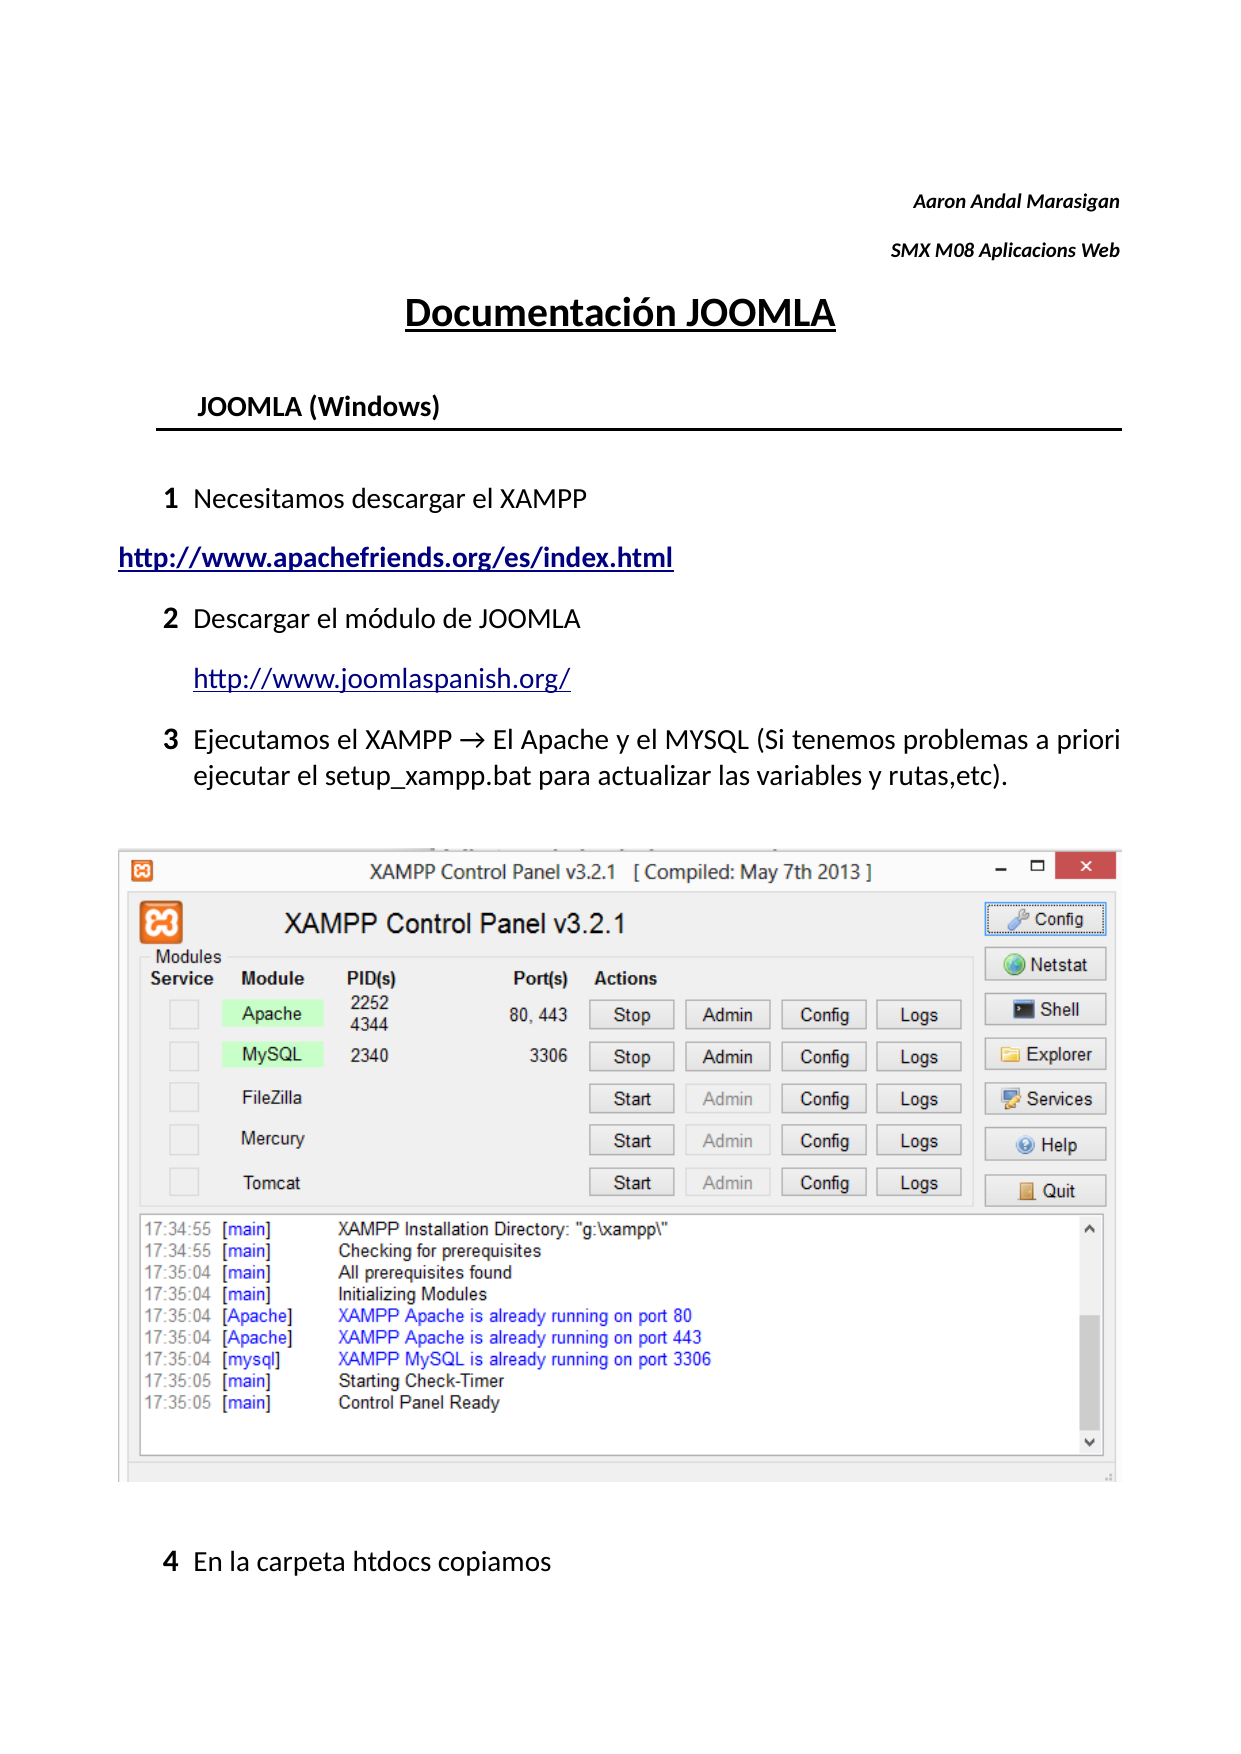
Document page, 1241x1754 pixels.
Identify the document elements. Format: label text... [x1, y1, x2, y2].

list Necesitamos descargar el XAMPP [156, 478, 1122, 516]
list JOOMLA (Windows) [156, 384, 1122, 428]
text Aaron Andal Marasigan [118, 188, 1122, 213]
list Descargar el módulo de JOOMLA [156, 598, 1122, 637]
text SMX M08 Aplicacions Web [118, 237, 1122, 262]
list http://www.joomlaspanish.org/ [156, 660, 1122, 696]
text http://www.apachefriends.org/es/index.html [118, 539, 1122, 575]
text Documentación JOOMLA [118, 286, 1122, 337]
list En la carpeta htdocs copiamos [156, 1541, 1122, 1579]
picture [118, 848, 1123, 1482]
list Ejecutamos el XAMPP → El Apache y el MYSQL (Si tenemos problemas a priori ejecutar el setup_xampp.bat para actualizar las variables y rutas,etc). [156, 719, 1122, 793]
